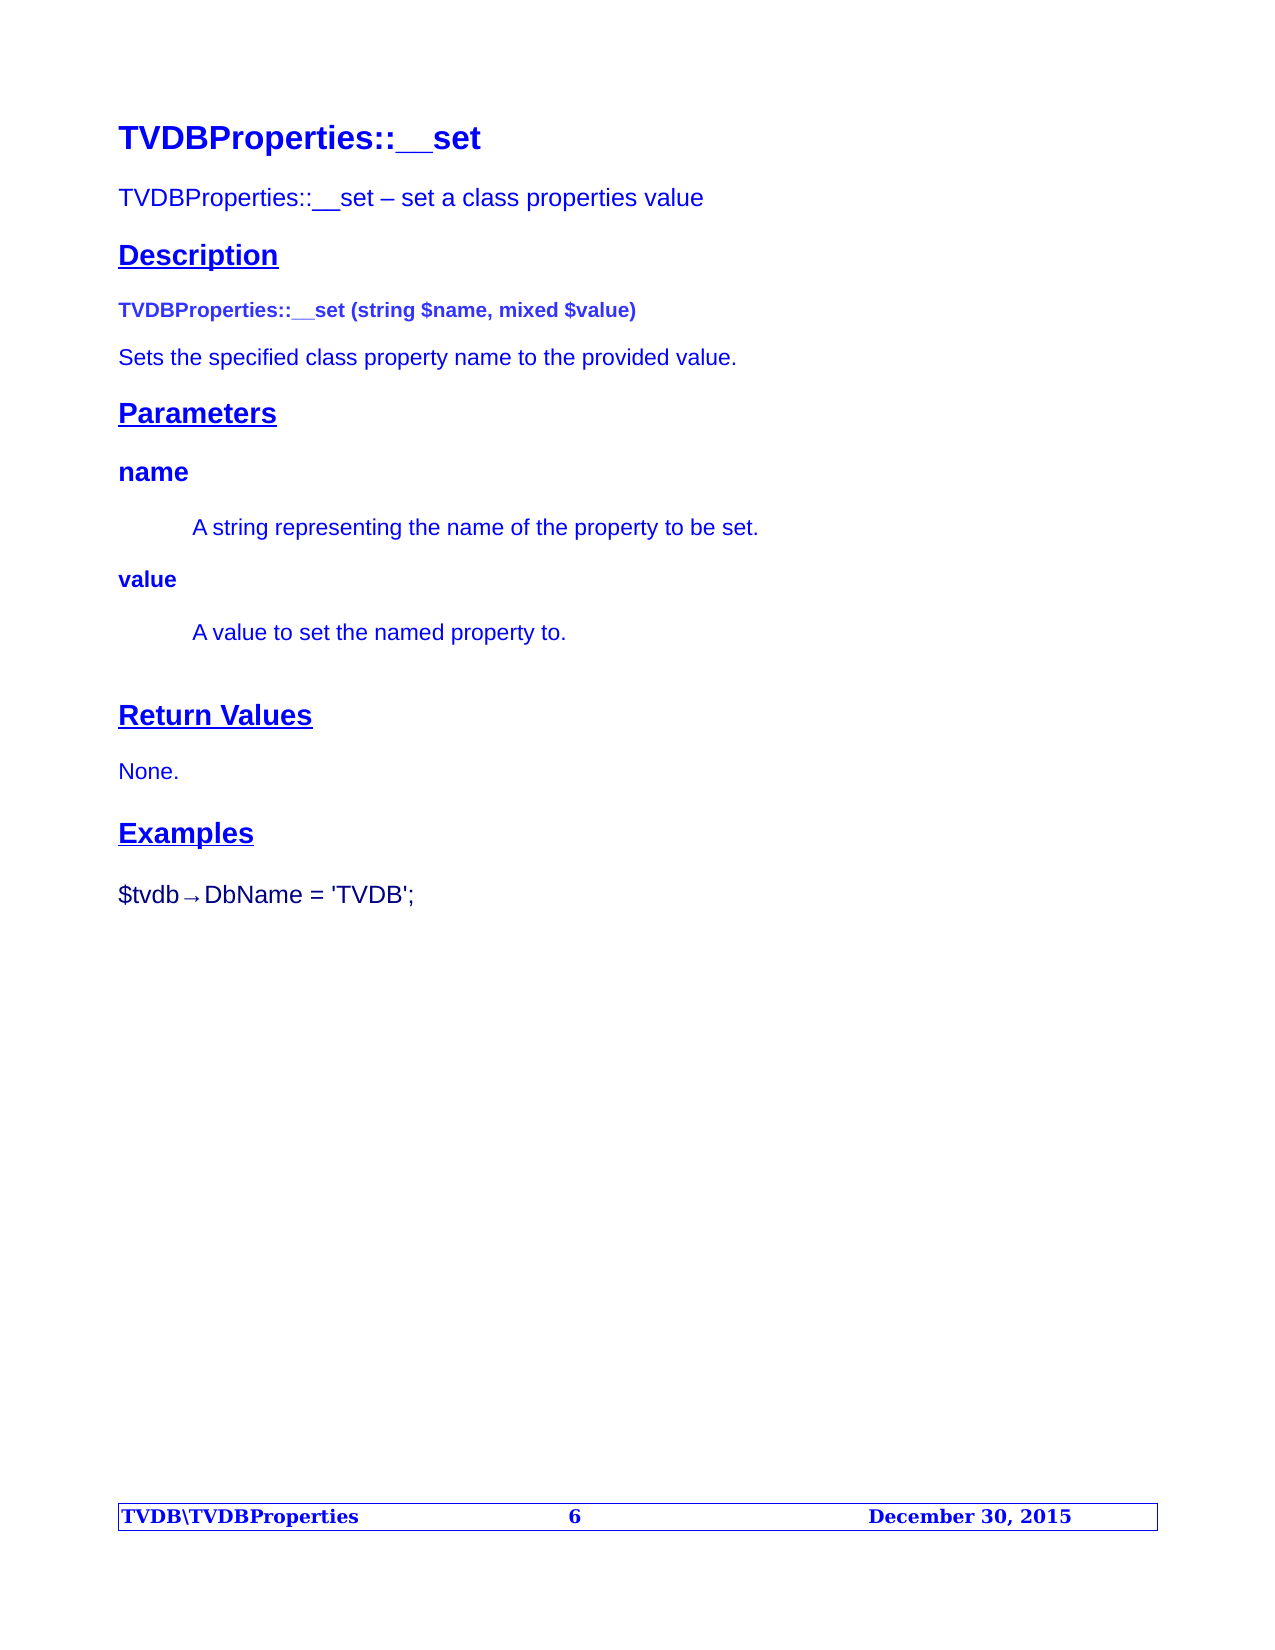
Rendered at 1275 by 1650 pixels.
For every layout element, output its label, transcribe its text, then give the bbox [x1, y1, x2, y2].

title TVDBProperties::__set [118, 118, 1157, 157]
title $tvdb→DbName = 'TVDB'; [118, 880, 1157, 909]
title Return Values [118, 698, 1157, 732]
text A value to set the named property to. [192, 619, 1157, 645]
text Description [118, 238, 1157, 272]
title Sets the specified class property name to the provided value. [118, 343, 1157, 370]
title Examples [118, 816, 1157, 849]
title TVDBProperties::__set – set a class properties value [118, 183, 1157, 212]
title None. [118, 758, 1157, 784]
title name [118, 456, 1157, 487]
list TVDBProperties::__set (string $name, mixed $value) [118, 298, 1157, 322]
text value [118, 566, 1157, 593]
title Parameters [118, 396, 1157, 430]
text A string representing the name of the property to be set. [192, 514, 1157, 540]
